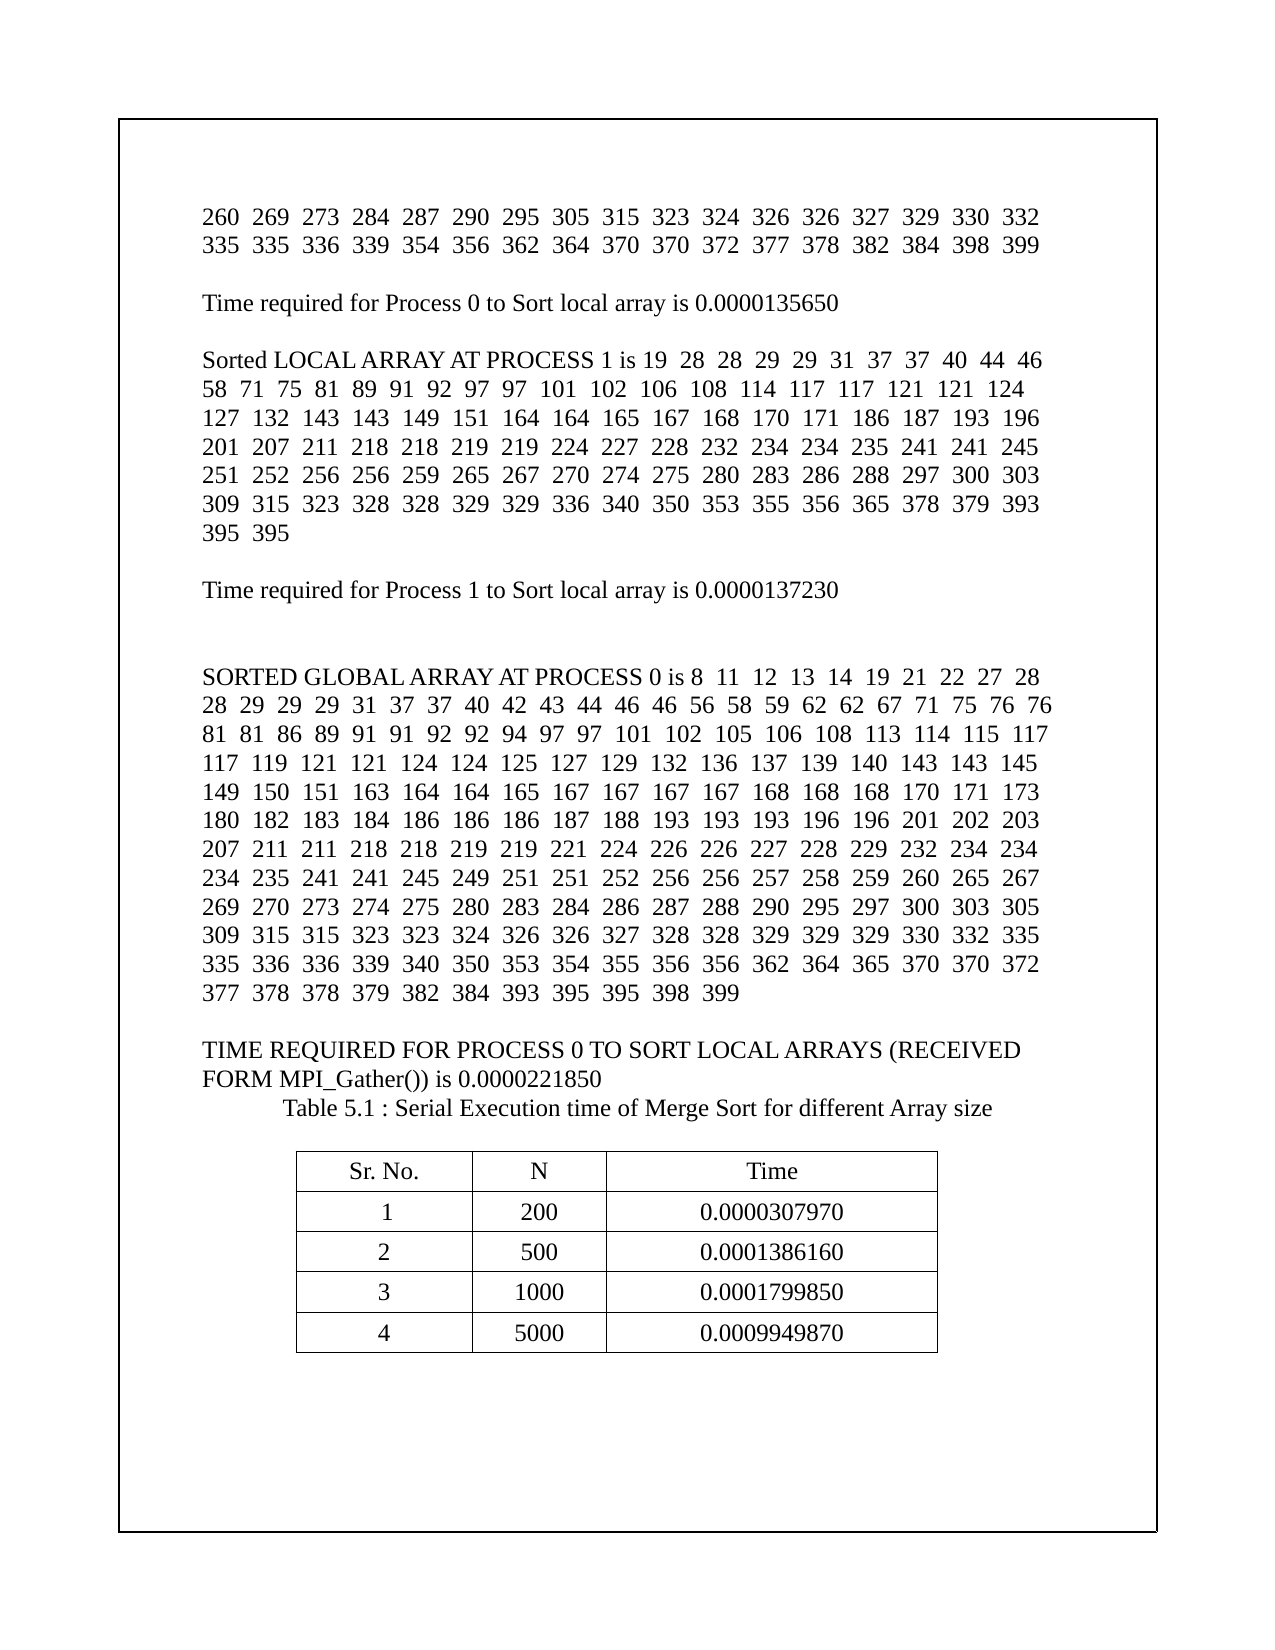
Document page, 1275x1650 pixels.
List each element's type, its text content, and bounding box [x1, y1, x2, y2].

table_cell 0.0001386160 [607, 1232, 937, 1271]
text SORTED GLOBAL ARRAY AT PROCESS 0 is 8 11 12 13 14 19 21 22 27 28 28 29 29 29 31 37 37 40 42 43 44 46 46 56 58 59 62 62 67 71 75 76 76 81 81 86 89 91 91 92 92 94 97 97 101 102 105 106 108 113 114 115 117 117 119 121 121 124 124 125 127 129 132 136 137 139 140 143 143 145 149 150 151 163 164 164 165 167 167 167 167 168 168 168 170 171 173 180 182 183 184 186 186 186 187 188 193 193 193 196 196 201 202 203 207 211 211 218 218 219 219 221 224 226 226 227 228 229 232 234 234 234 235 241 241 245 249 251 251 252 256 256 257 258 259 260 265 267 269 270 273 274 275 280 283 284 286 287 288 290 295 297 300 303 305 309 315 315 323 323 324 326 326 327 328 328 329 329 329 330 332 335 335 336 336 339 340 350 353 354 355 356 356 362 364 365 370 370 372 377 378 378 379 382 384 393 395 395 398 399 [202, 662, 1073, 1007]
table_cell 200 [473, 1192, 606, 1231]
table_cell 0.0009949870 [607, 1313, 937, 1352]
text Table 5.1 : Serial Execution time of Merge Sort for different Array size [202, 1093, 1073, 1122]
table_header N [473, 1152, 606, 1191]
text Time required for Process 0 to Sort local array is 0.0000135650 [202, 288, 1073, 317]
table_cell 500 [473, 1232, 606, 1271]
table_header Time [607, 1152, 937, 1191]
table_cell 1 [297, 1192, 472, 1231]
table_cell 2 [297, 1232, 472, 1271]
table_cell 1000 [473, 1272, 606, 1312]
table_cell 5000 [473, 1313, 606, 1352]
table_cell 0.0001799850 [607, 1272, 937, 1312]
text Time required for Process 1 to Sort local array is 0.0000137230 [202, 576, 1073, 604]
table_cell 4 [297, 1313, 472, 1352]
table_cell 3 [297, 1272, 472, 1312]
text TIME REQUIRED FOR PROCESS 0 TO SORT LOCAL ARRAYS (RECEIVED FORM MPI_Gather()) is 0.0000221850 [202, 1036, 1073, 1093]
table_header Sr. No. [297, 1152, 472, 1191]
text Sorted LOCAL ARRAY AT PROCESS 1 is 19 28 28 29 29 31 37 37 40 44 46 58 71 75 81 89 91 92 97 97 101 102 106 108 114 117 117 121 121 124 127 132 143 143 149 151 164 164 165 167 168 170 171 186 187 193 196 201 207 211 218 218 219 219 224 227 228 232 234 234 235 241 241 245 251 252 256 256 259 265 267 270 274 275 280 283 286 288 297 300 303 309 315 323 328 328 329 329 336 340 350 353 355 356 365 378 379 393 395 395 [202, 346, 1073, 547]
text 260 269 273 284 287 290 295 305 315 323 324 326 326 327 329 330 332 335 335 336 339 354 356 362 364 370 370 372 377 378 382 384 398 399 [202, 202, 1073, 259]
table_cell 0.0000307970 [607, 1192, 937, 1231]
